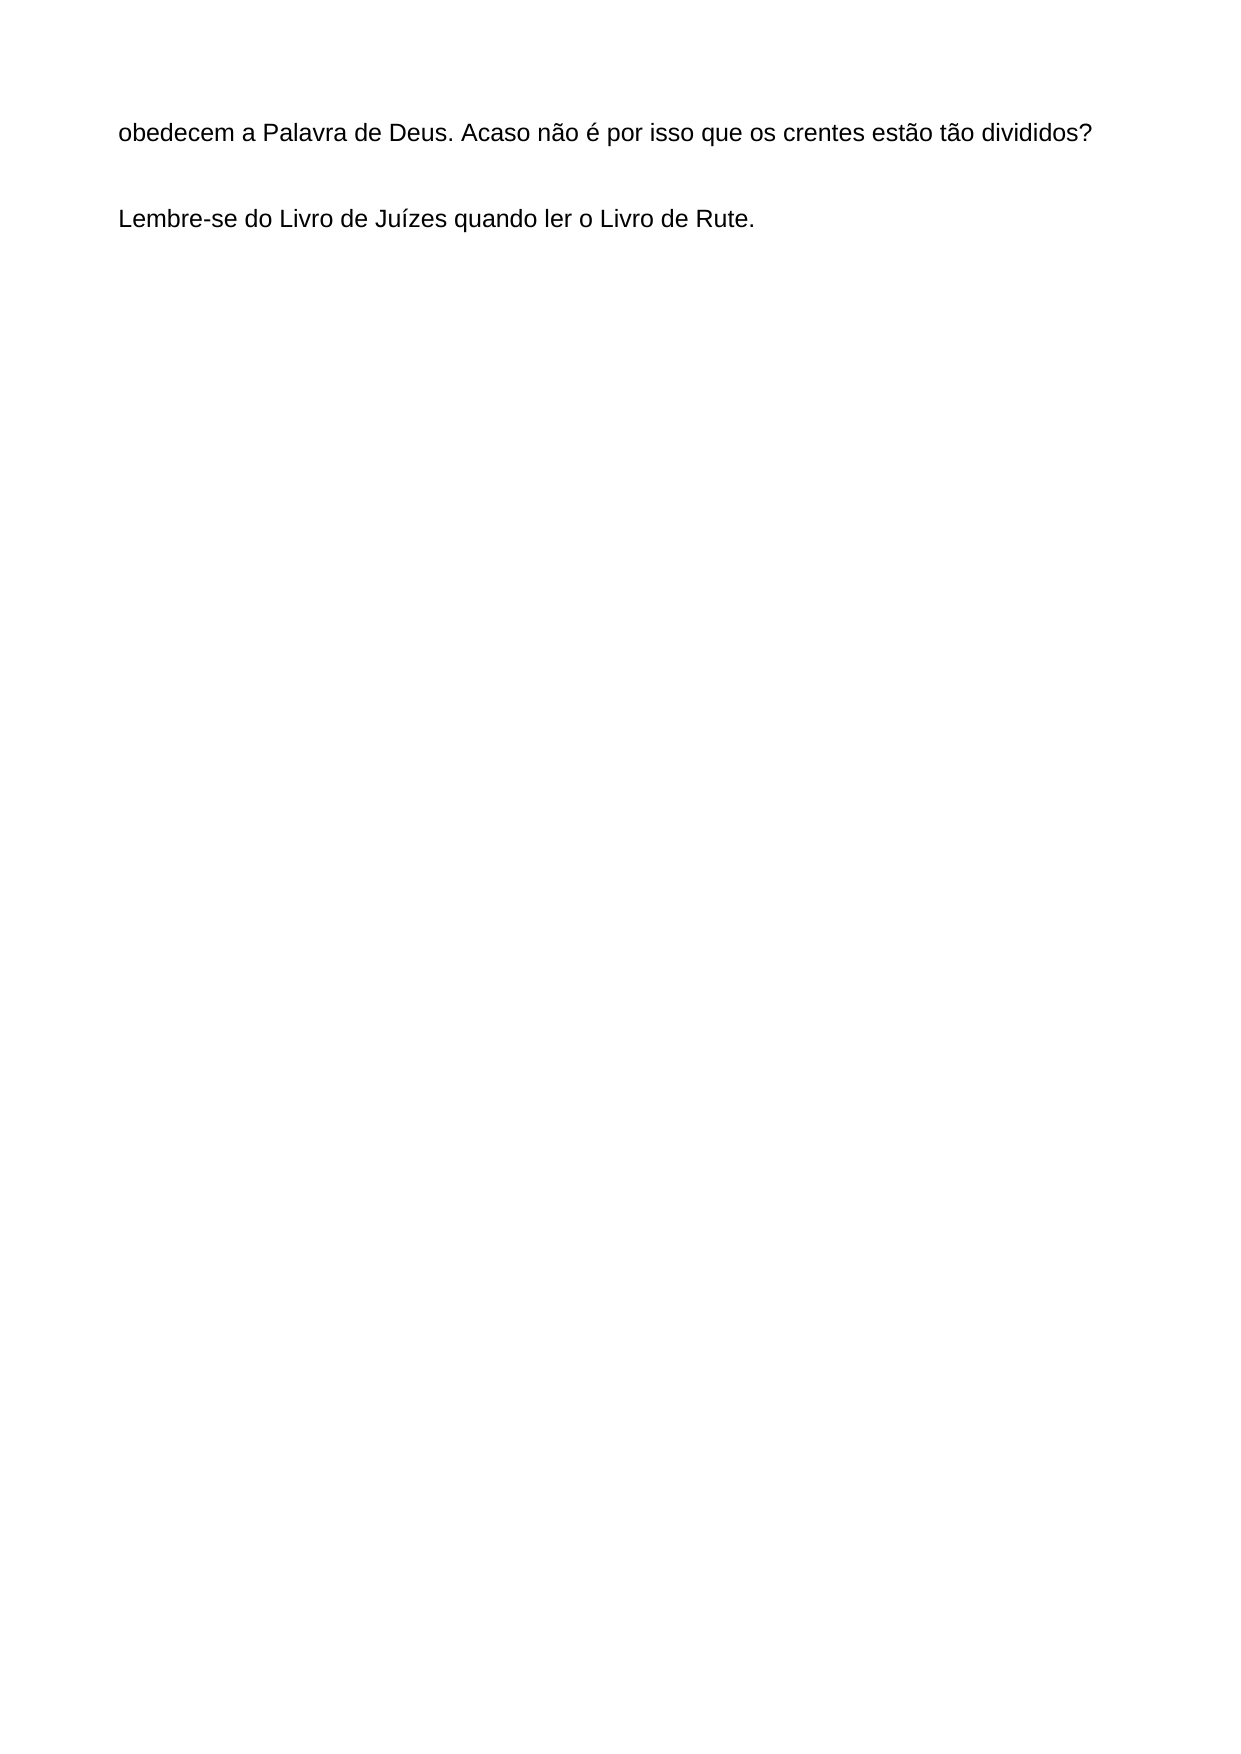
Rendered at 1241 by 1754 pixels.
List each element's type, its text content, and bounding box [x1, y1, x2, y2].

text Lembre-se do Livro de Juízes quando ler o Livro de Rute. [118, 204, 1122, 233]
text obedecem a Palavra de Deus. Acaso não é por isso que os crentes estão tão divididos? [118, 118, 1122, 147]
